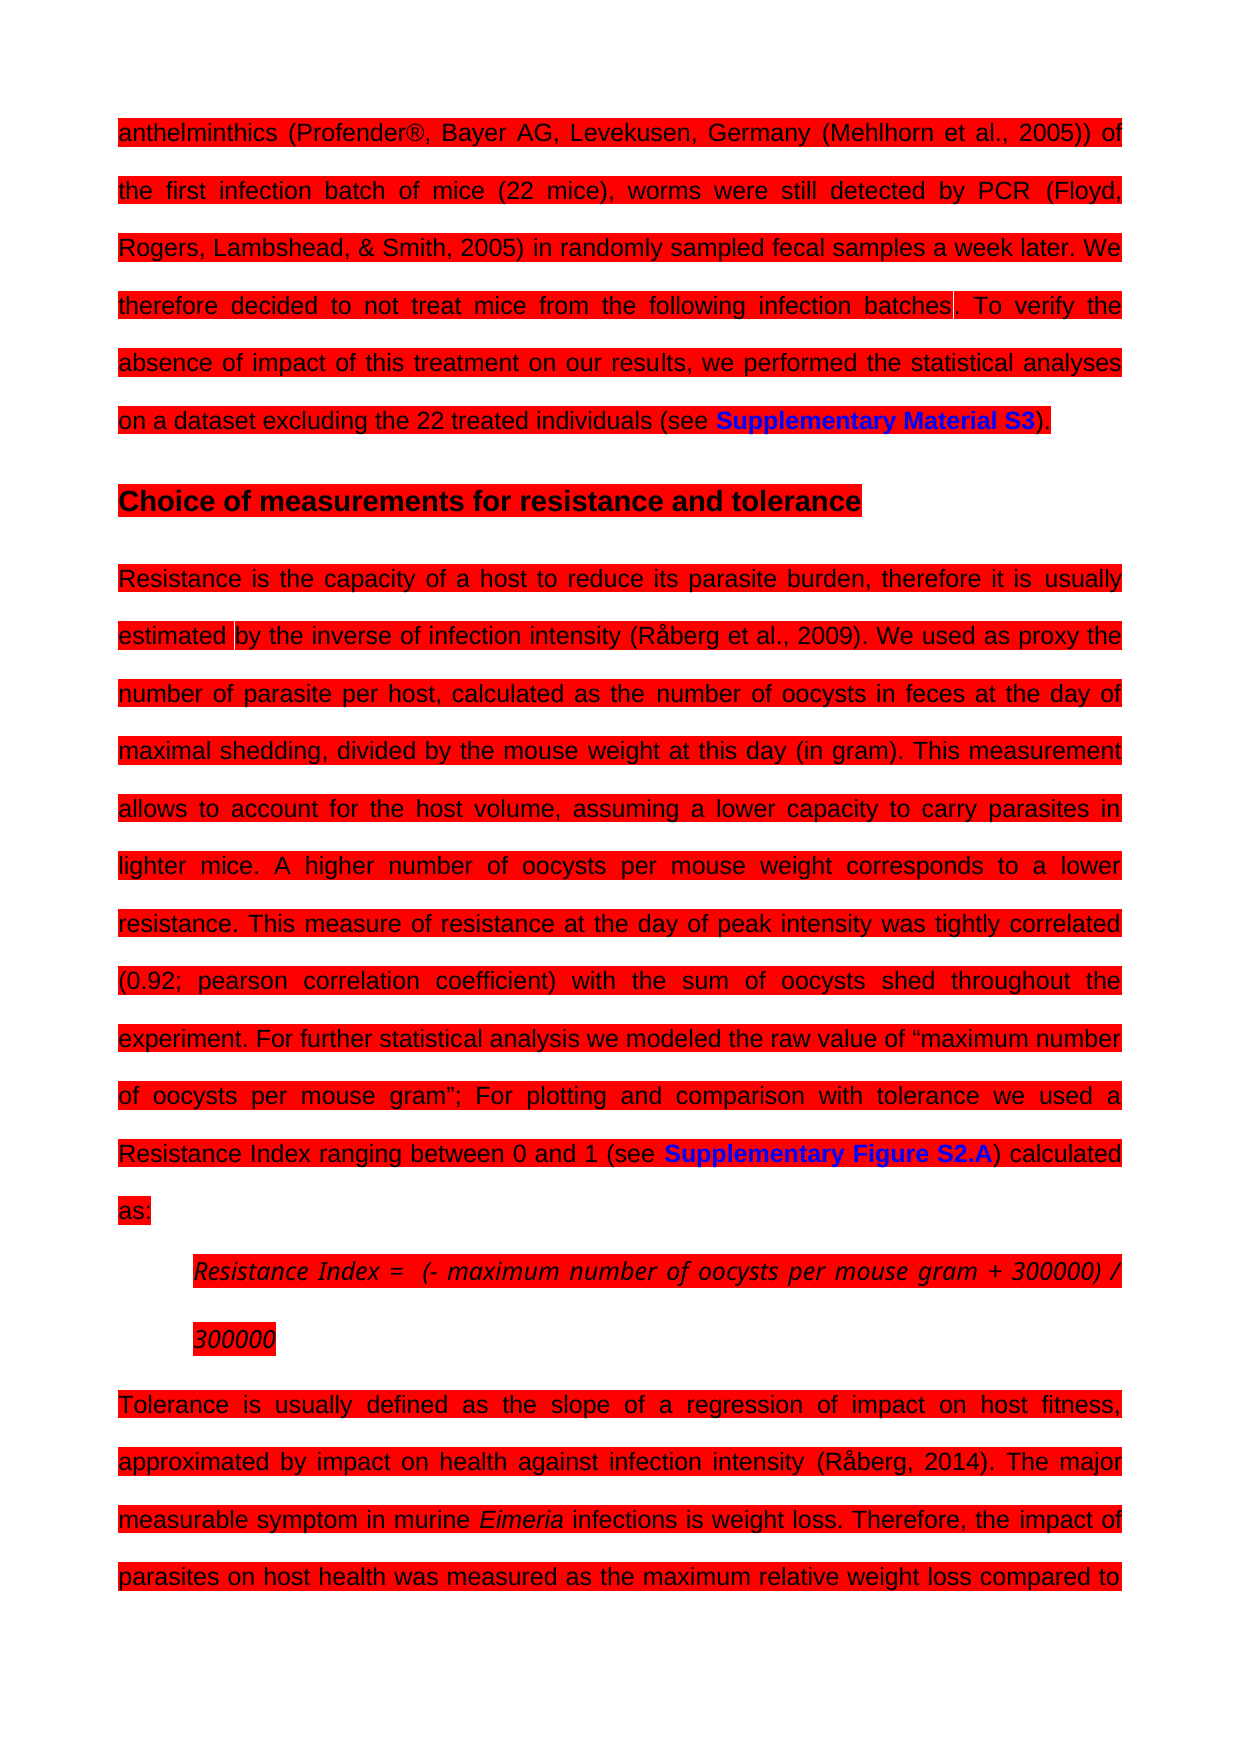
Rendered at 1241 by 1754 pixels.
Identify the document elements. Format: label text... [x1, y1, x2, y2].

text Resistance is the capacity of a host to reduce its parasite burden, therefore it is usually estimated by the inverse of infection intensity (Råberg et al., 2009). We used as proxy the number of parasite per host, calculated as the number of oocysts in feces at the day of maximal shedding, divided by the mouse weight at this day (in gram). This measurement allows to account for the host volume, assuming a lower capacity to carry parasites in lighter mice. A higher number of oocysts per mouse weight corresponds to a lower resistance. This measure of resistance at the day of peak intensity was tightly correlated (0.92; pearson correlation coefficient) with the sum of oocysts shed throughout the experiment. For further statistical analysis we modeled the raw value of “maximum number of oocysts per mouse gram”; For plotting and comparison with tolerance we used a Resistance Index ranging between 0 and 1 (see Supplementary Figure S2.A) calculated as: [118, 563, 1122, 1225]
text Tolerance is usually defined as the slope of a regression of impact on host fitness, approximated by impact on health against infection intensity (Råberg, 2014). The major measurable symptom in murine Eimeria infections is weight loss. Therefore, the impact of parasites on host health was measured as the maximum relative weight loss compared to [118, 1390, 1122, 1591]
subtitle Choice of measurements for resistance and tolerance [118, 484, 1122, 517]
text anthelminthics (Profender®, Bayer AG, Levekusen, Germany (Mehlhorn et al., 2005)) of the first infection batch of mice (22 mice), worms were still detected by PCR (Floyd, Rogers, Lambshead, & Smith, 2005) in randomly sampled fecal samples a week later. We therefore decided to not treat mice from the following infection batches. To verify the absence of impact of this treatment on our results, we performed the statistical analyses on a dataset excluding the 22 treated individuals (see Supplementary Material S3). [118, 118, 1122, 434]
text Resistance Index = (- maximum number of oocysts per mouse gram + 300000) / 300000 [193, 1253, 1122, 1356]
